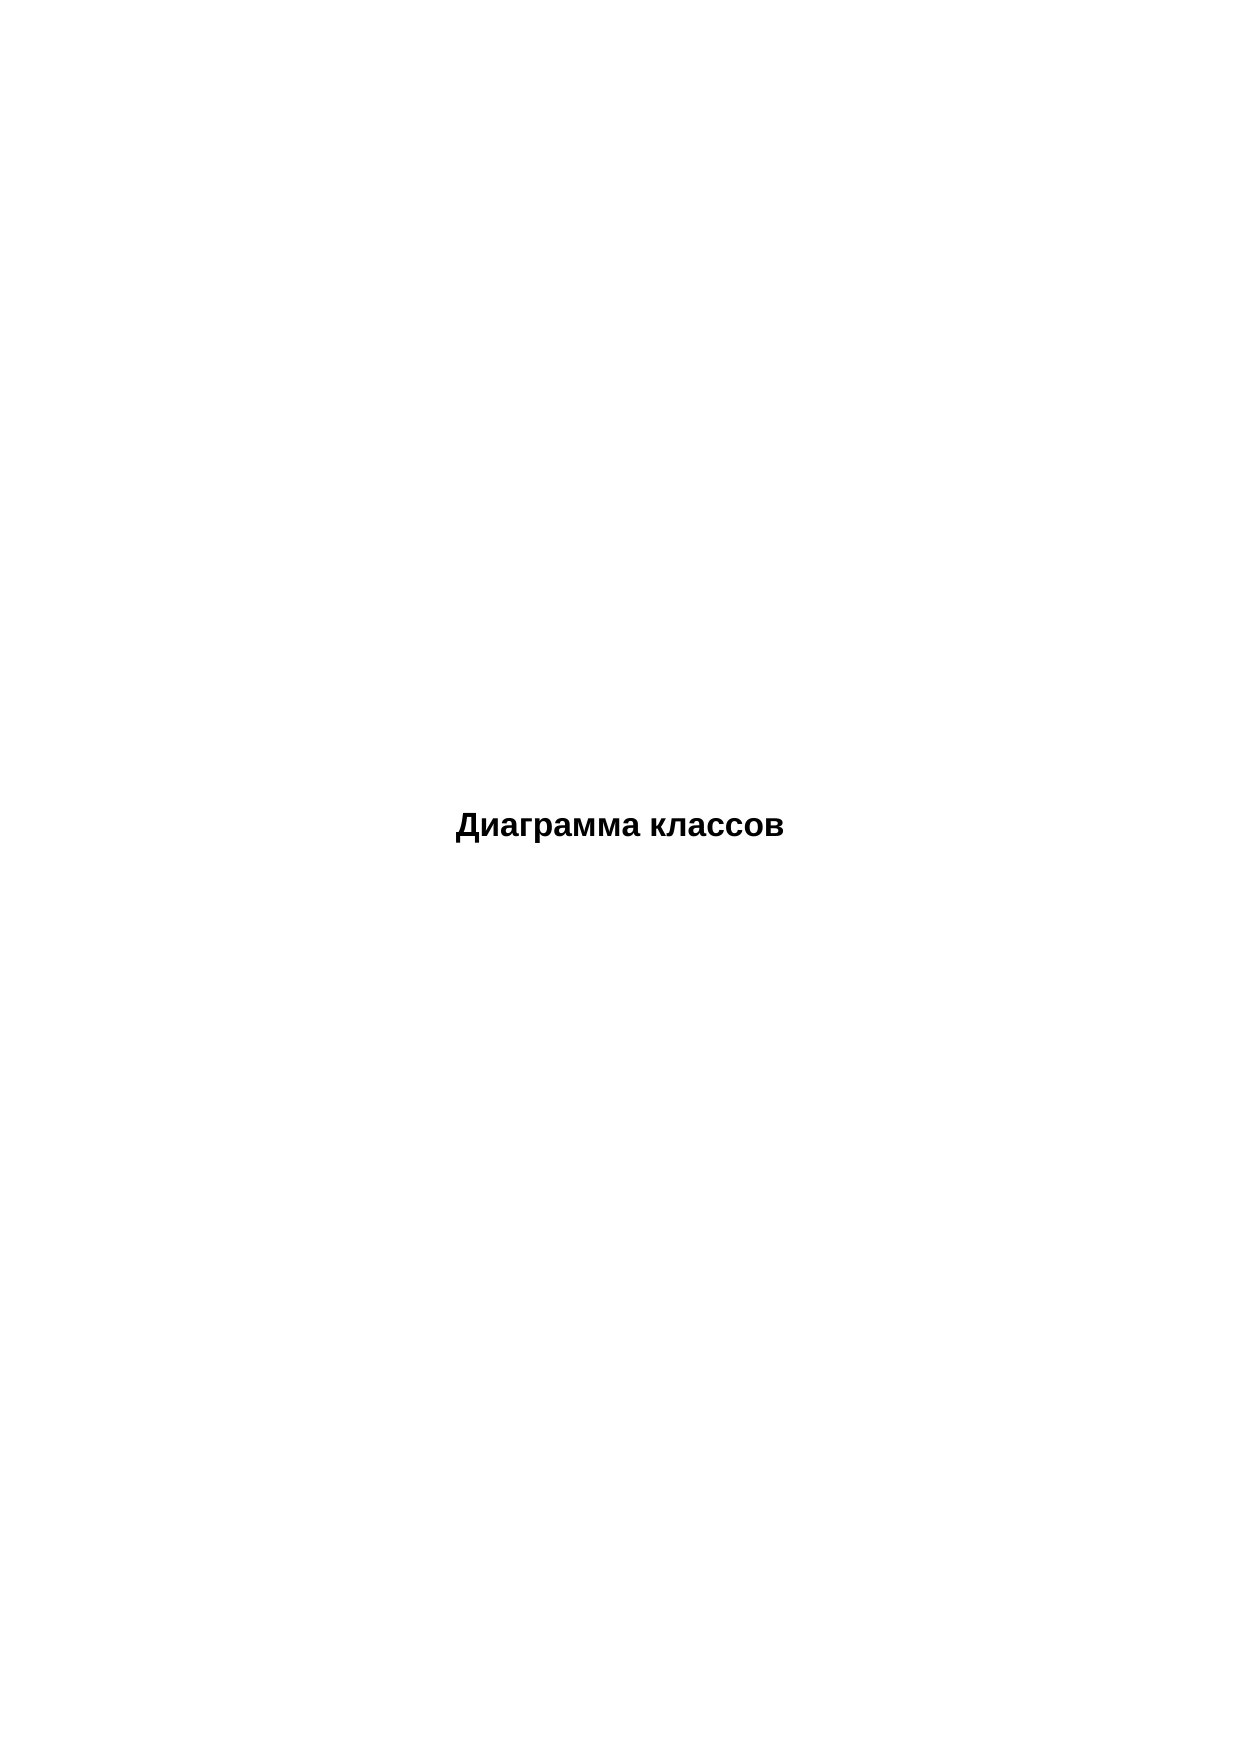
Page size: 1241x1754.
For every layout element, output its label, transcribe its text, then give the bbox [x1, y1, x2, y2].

subtitle Диаграмма классов [118, 804, 1122, 843]
